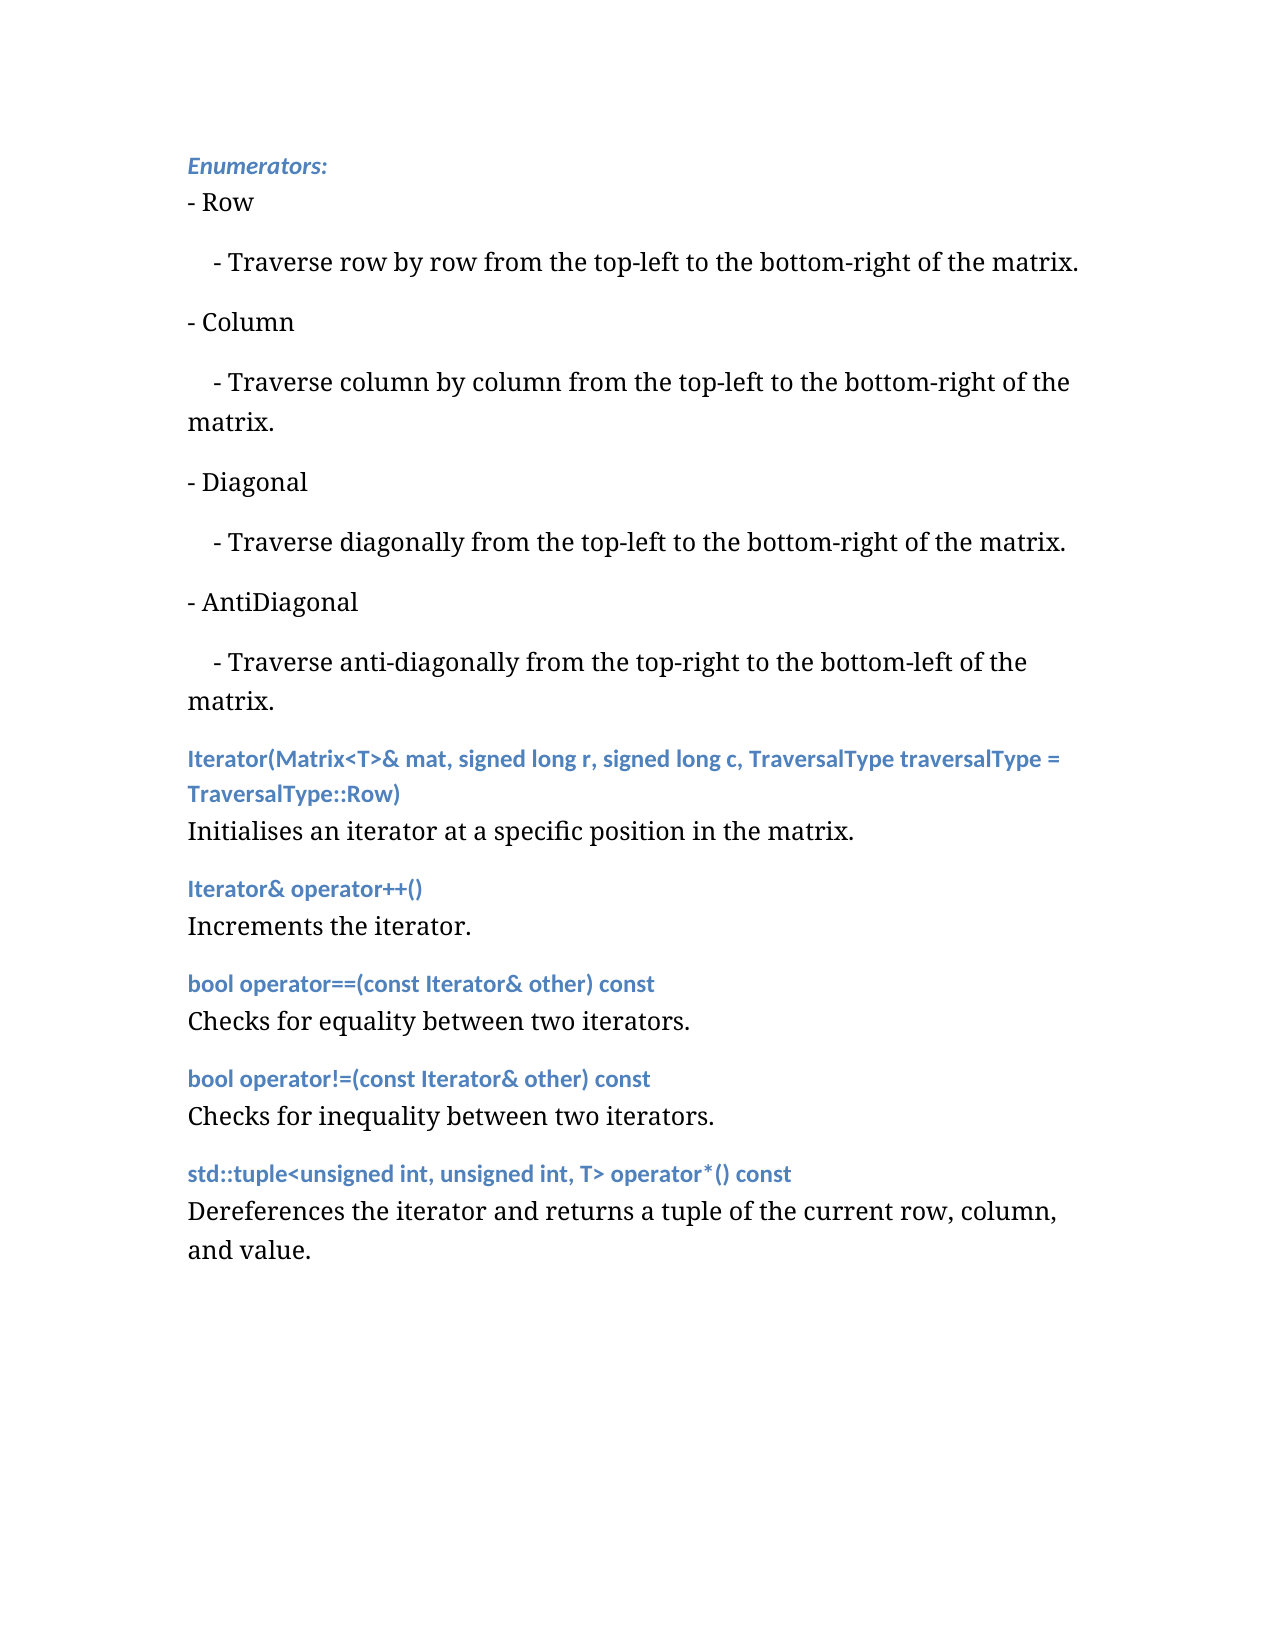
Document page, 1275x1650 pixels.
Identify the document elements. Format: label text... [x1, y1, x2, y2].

text Dereferences the iterator and returns a tuple of the current row, column, and value. [187, 1193, 1087, 1267]
text - Traverse anti-diagonally from the top-right to the bottom-left of the matrix. [187, 644, 1087, 717]
text - Diagonal [187, 464, 1087, 498]
text - Row [187, 185, 1087, 219]
subtitle Iterator(Matrix<T>& mat, signed long r, signed long c, TraversalType traversalType = TraversalType::Row) [187, 743, 1087, 809]
text Increments the iterator. [187, 908, 1087, 942]
text - Column [187, 305, 1087, 339]
text Initialises an iterator at a specific position in the matrix. [187, 813, 1087, 847]
subtitle bool operator==(const Iterator& other) const [187, 968, 1087, 999]
text - Traverse row by row from the top-left to the bottom-right of the matrix. [187, 245, 1087, 279]
subtitle bool operator!=(const Iterator& other) const [187, 1063, 1087, 1094]
text - AntiDiagonal [187, 584, 1087, 618]
text - Traverse column by column from the top-left to the bottom-right of the matrix. [187, 365, 1087, 438]
subtitle Iterator& operator++() [187, 873, 1087, 904]
text Checks for equality between two iterators. [187, 1003, 1087, 1037]
subtitle Enumerators: [187, 150, 1087, 181]
subtitle std::tuple<unsigned int, unsigned int, T> operator*() const [187, 1158, 1087, 1189]
text - Traverse diagonally from the top-left to the bottom-right of the matrix. [187, 524, 1087, 558]
text Checks for inequality between two iterators. [187, 1098, 1087, 1132]
